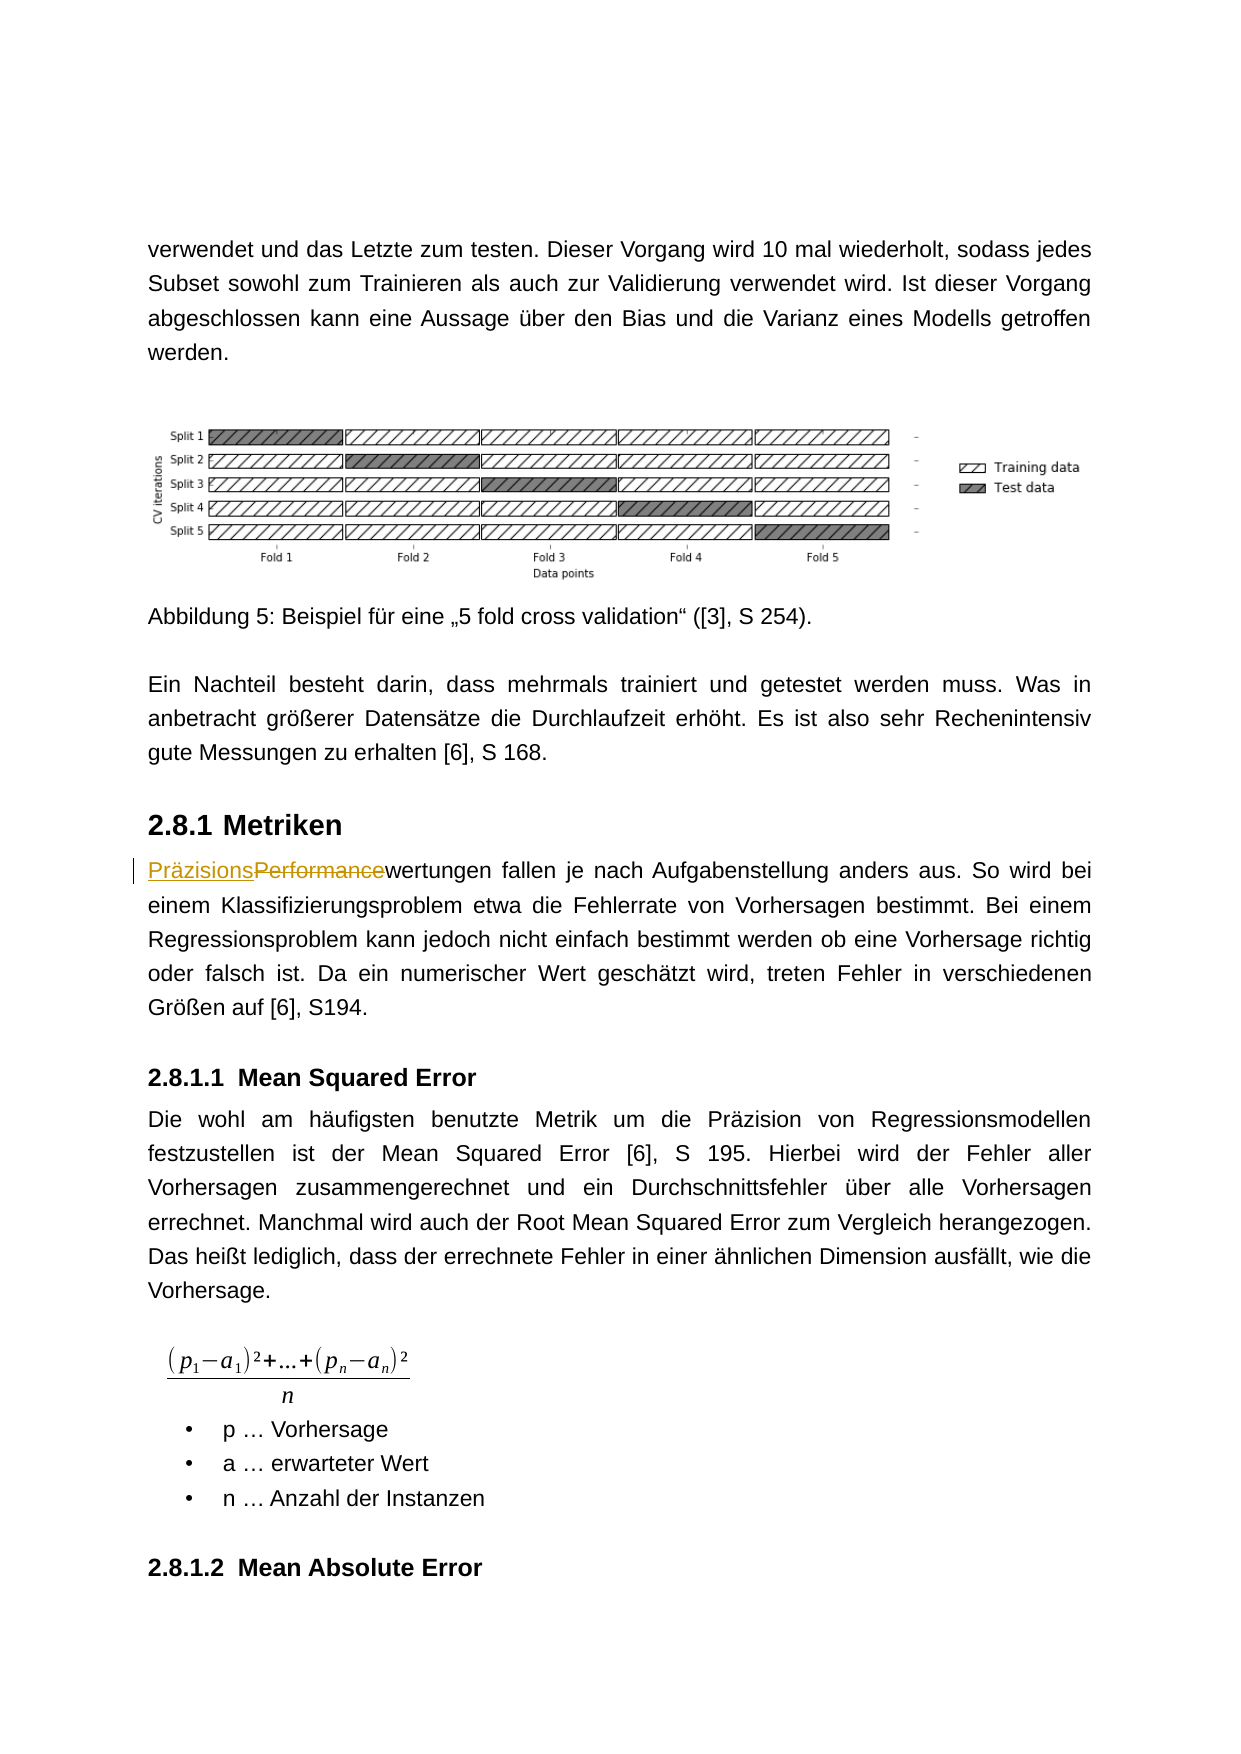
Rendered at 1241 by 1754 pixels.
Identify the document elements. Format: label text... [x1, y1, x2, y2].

subtitle Mean Absolute Error [148, 1553, 1092, 1582]
list p … Vorhersage [185, 1416, 1092, 1443]
text verwendet und das Letzte zum testen. Dieser Vorgang wird 10 mal wiederholt, sodass jedes Subset sowohl zum Trainieren als auch zur Validierung verwendet wird. Ist dieser Vorgang abgeschlossen kann eine Aussage über den Bias und die Varianz eines Modells getroffen werden. [148, 236, 1092, 365]
text Abbildung 5: Beispiel für eine „5 fold cross validation“ ([3], S 254). [148, 587, 1092, 629]
text Ein Nachteil besteht darin, dass mehrmals trainiert und getestet werden muss. Was in anbetracht größerer Datensätze die Durchlaufzeit erhöht. Es ist also sehr Rechenintensiv gute Messungen zu erhalten [6], S 168. [148, 671, 1092, 766]
subtitle Mean Squared Error [148, 1062, 1092, 1091]
subtitle Metriken [148, 808, 1092, 841]
picture [147, 407, 1093, 587]
list n … Anzahl der Instanzen [185, 1484, 1092, 1511]
list a … erwarteter Wert [185, 1450, 1092, 1477]
text Die wohl am häufigsten benutzte Metrik um die Präzision von Regressionsmodellen festzustellen ist der Mean Squared Error [6], S 195. Hierbei wird der Fehler aller Vorhersagen zusammengerechnet und ein Durchschnittsfehler über alle Vorhersagen errechnet. Manchmal wird auch der Root Mean Squared Error zum Vergleich herangezogen. Das heißt lediglich, dass der errechnete Fehler in einer ähnlichen Dimension ausfällt, wie die Vorhersage. [148, 1106, 1092, 1303]
text Präzisionswertungen fallen je nach Aufgabenstellung anders aus. So wird bei einem Klassifizierungsproblem etwa die Fehlerrate von Vorhersagen bestimmt. Bei einem Regressionsproblem kann jedoch nicht einfach bestimmt werden ob eine Vorhersage richtig oder falsch ist. Da ein numerischer Wert geschätzt wird, treten Fehler in verschiedenen Größen auf [6], S194. [148, 857, 1092, 1021]
